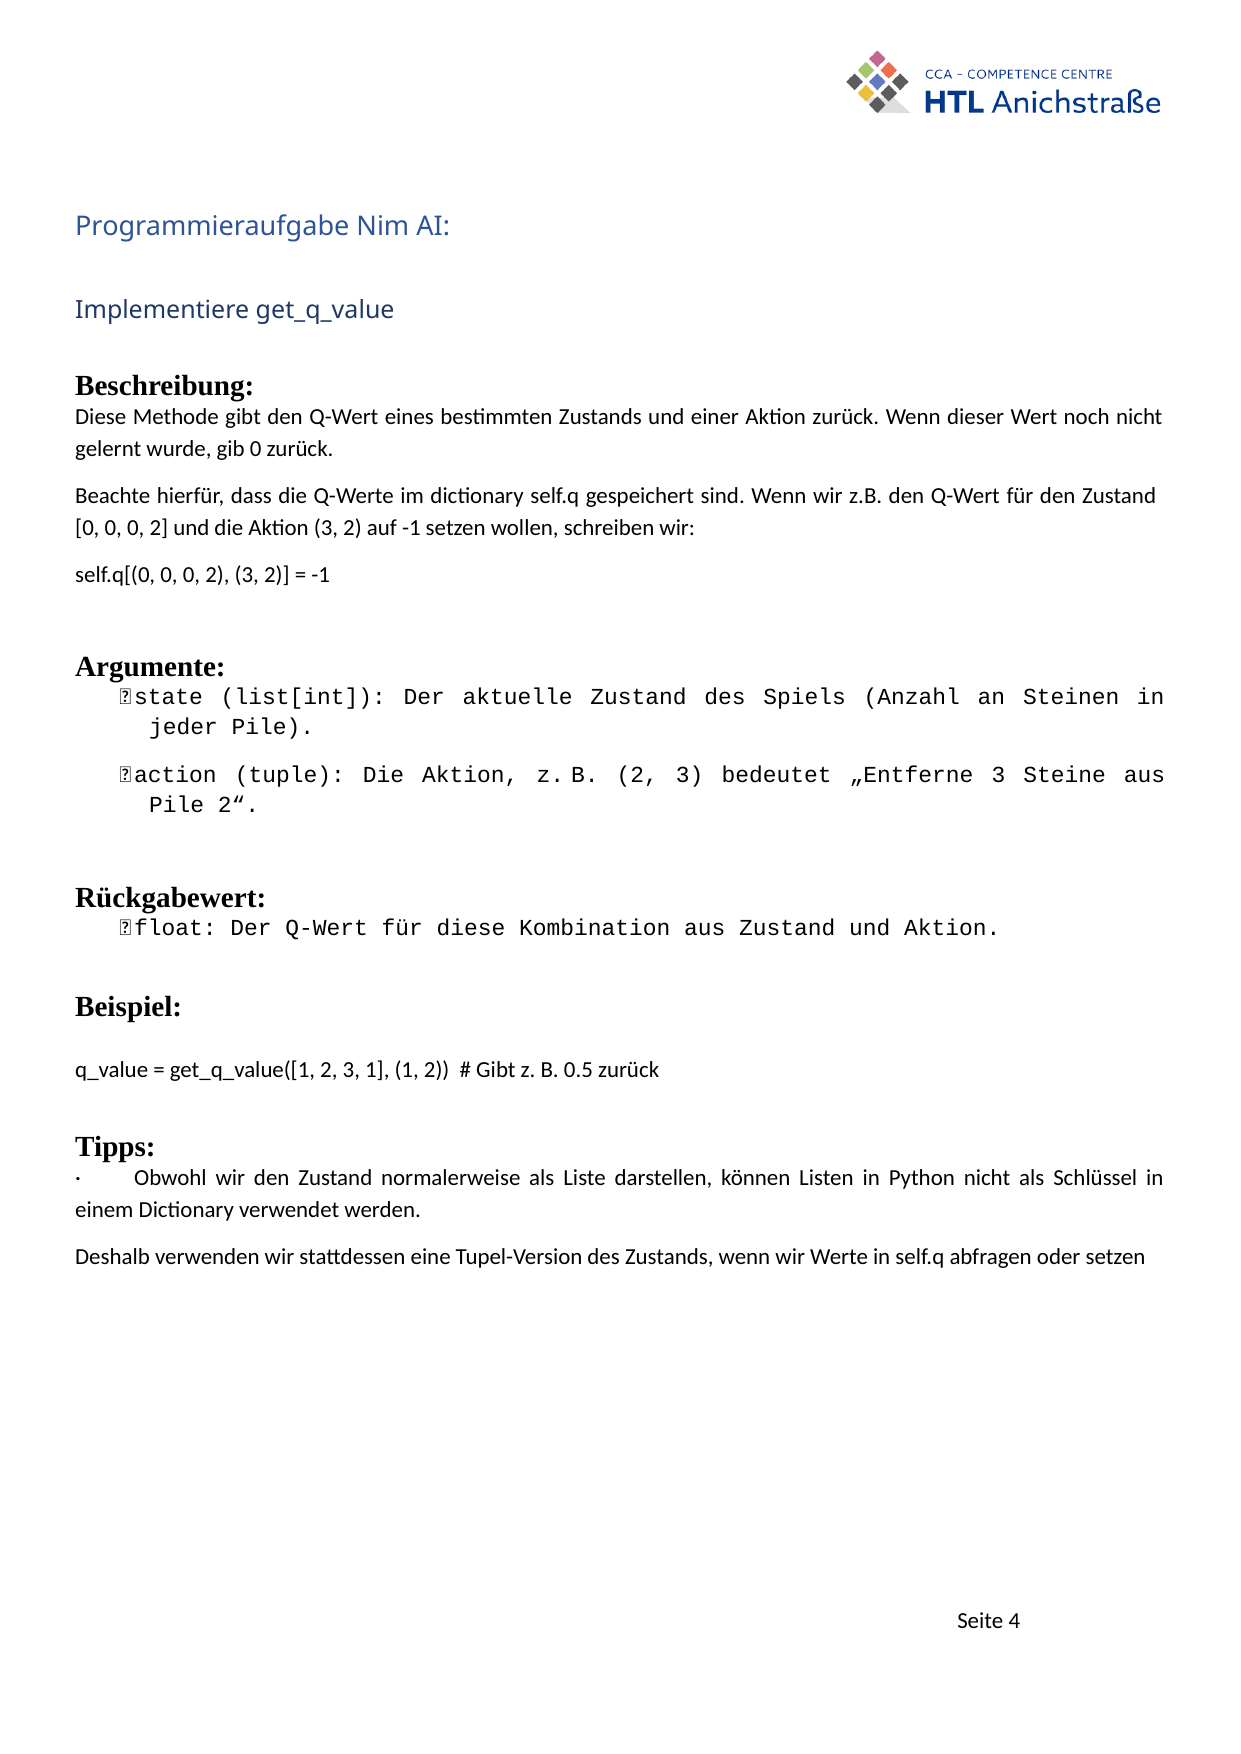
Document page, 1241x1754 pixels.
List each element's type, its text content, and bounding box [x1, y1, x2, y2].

text Beachte hierfür, dass die Q-Werte im dictionary self.q gespeichert sind. Wenn wir z.B. den Q-Wert für den Zustand [0, 0, 0, 2] und die Aktion (3, 2) auf -1 setzen wollen, schreiben wir: [75, 481, 1165, 541]
text q_value = get_q_value([1, 2, 3, 1], (1, 2)) # Gibt z. B. 0.5 zurück [75, 1055, 1165, 1083]
subtitle Rückgabewert: [75, 880, 1165, 913]
list Obwohl wir den Zustand normalerweise als Liste darstellen, können Listen in Python nicht als Schlüssel in einem Dictionary verwendet werden. [75, 1163, 1165, 1223]
subtitle Beschreibung: [75, 368, 1165, 402]
text self.q[(0, 0, 0, 2), (3, 2)] = -1 [75, 560, 1165, 588]
list state (list[int]): Der aktuelle Zustand des Spiels (Anzahl an Steinen in jeder Pile). [119, 682, 1165, 741]
list float: Der Q-Wert für diese Kombination aus Zustand und Aktion. [119, 913, 1165, 942]
subtitle Implementiere get_q_value [75, 292, 1165, 326]
text Deshalb verwenden wir stattdessen eine Tupel-Version des Zustands, wenn wir Werte in self.q abfragen oder setzen [75, 1242, 1165, 1270]
text Diese Methode gibt den Q-Wert eines bestimmten Zustands und einer Aktion zurück. Wenn dieser Wert noch nicht gelernt wurde, gib 0 zurück. [75, 402, 1165, 462]
subtitle Beispiel: [75, 989, 1165, 1023]
subtitle Tipps: [75, 1129, 1165, 1163]
subtitle Programmieraufgabe Nim AI: [75, 206, 1165, 243]
subtitle Argumente: [75, 649, 1165, 682]
list action (tuple): Die Aktion, z. B. (2, 3) bedeutet „Entferne 3 Steine aus Pile 2“. [119, 760, 1165, 819]
